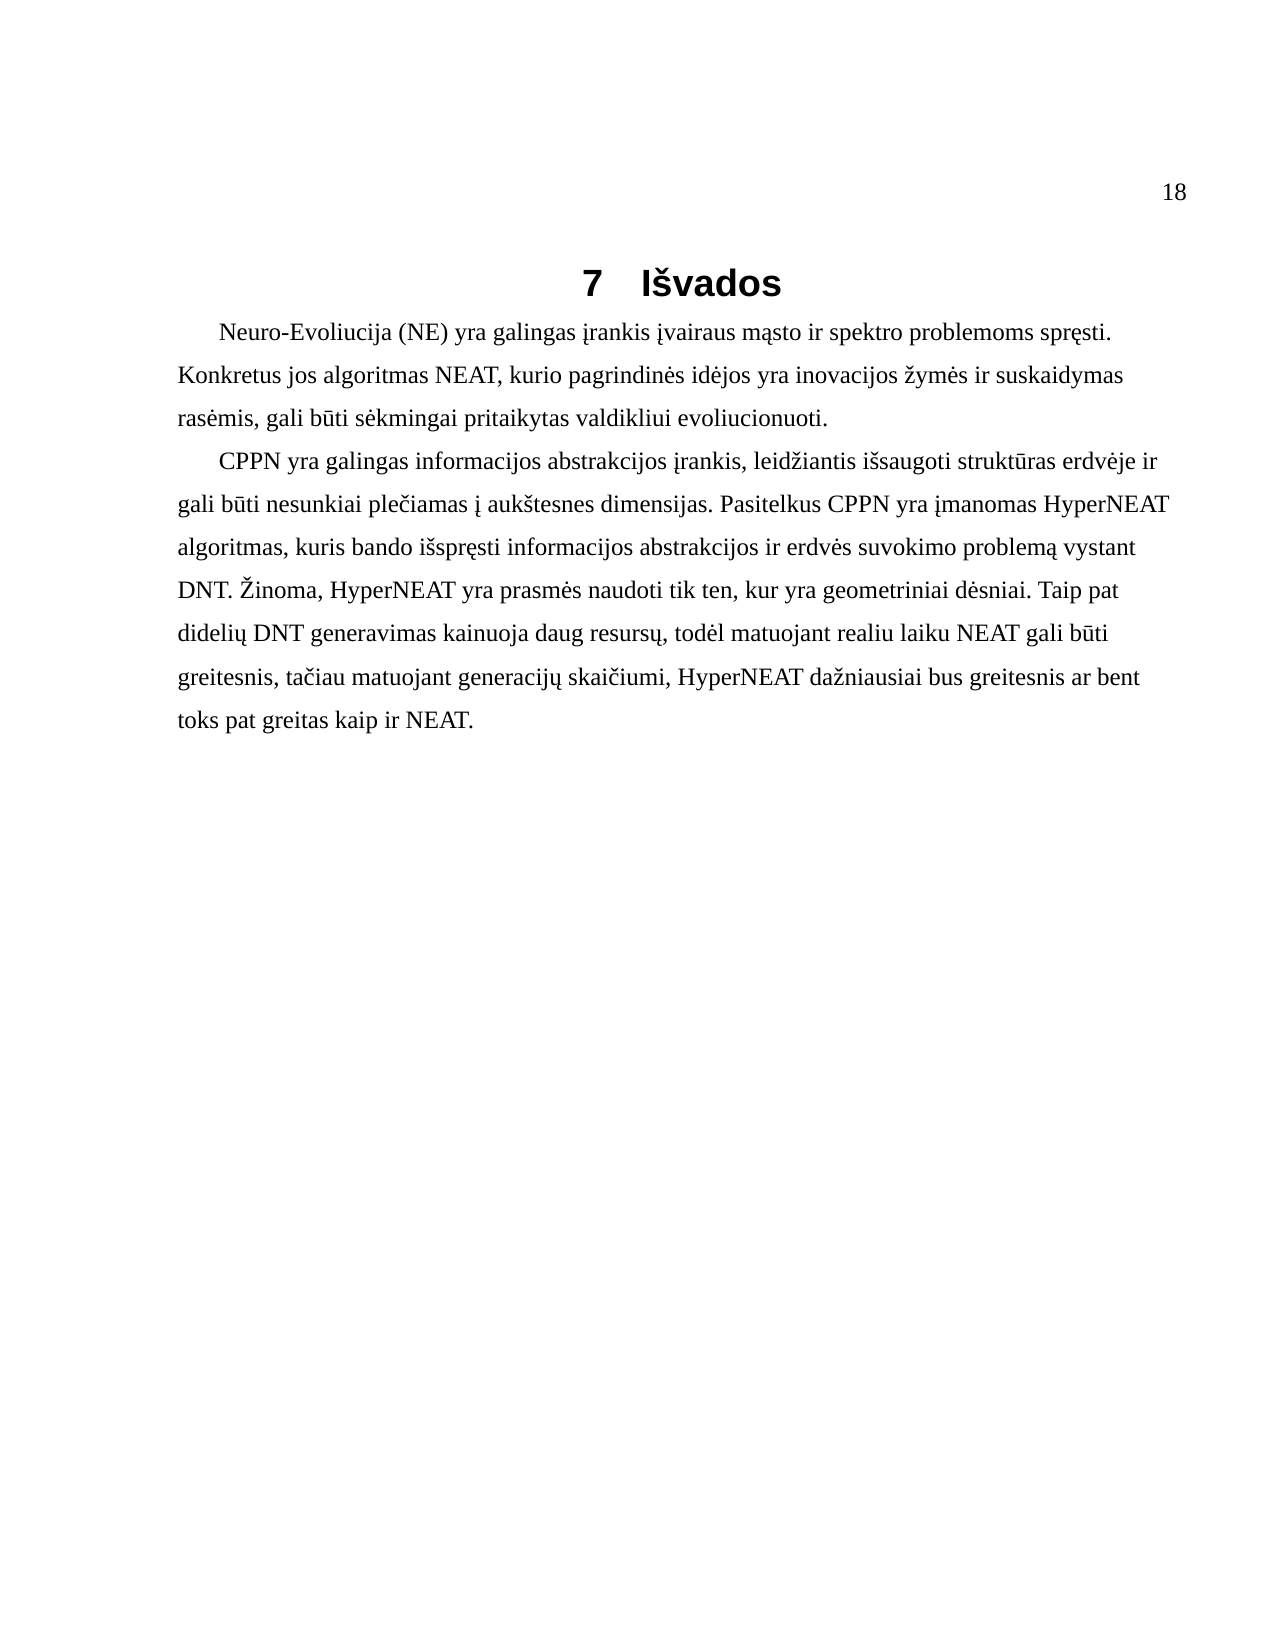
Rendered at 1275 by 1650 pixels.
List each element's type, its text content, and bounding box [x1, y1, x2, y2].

text CPPN yra galingas informacijos abstrakcijos įrankis, leidžiantis išsaugoti struktūras erdvėje ir gali būti nesunkiai plečiamas į aukštesnes dimensijas. Pasitelkus CPPN yra įmanomas HyperNEAT algoritmas, kuris bando išspręsti informacijos abstrakcijos ir erdvės suvokimo problemą vystant DNT. Žinoma, HyperNEAT yra prasmės naudoti tik ten, kur yra geometriniai dėsniai. Taip pat didelių DNT generavimas kainuoja daug resursų, todėl matuojant realiu laiku NEAT gali būti greitesnis, tačiau matuojant generacijų skaičiumi, HyperNEAT dažniausiai bus greitesnis ar bent toks pat greitas kaip ir NEAT. [177, 446, 1186, 733]
text Neuro-Evoliucija (NE) yra galingas įrankis įvairaus mąsto ir spektro problemoms spręsti. Konkretus jos algoritmas NEAT, kurio pagrindinės idėjos yra inovacijos žymės ir suskaidymas rasėmis, gali būti sėkmingai pritaikytas valdikliui evoliucionuoti. [177, 317, 1186, 432]
subtitle Išvados [177, 260, 1186, 304]
